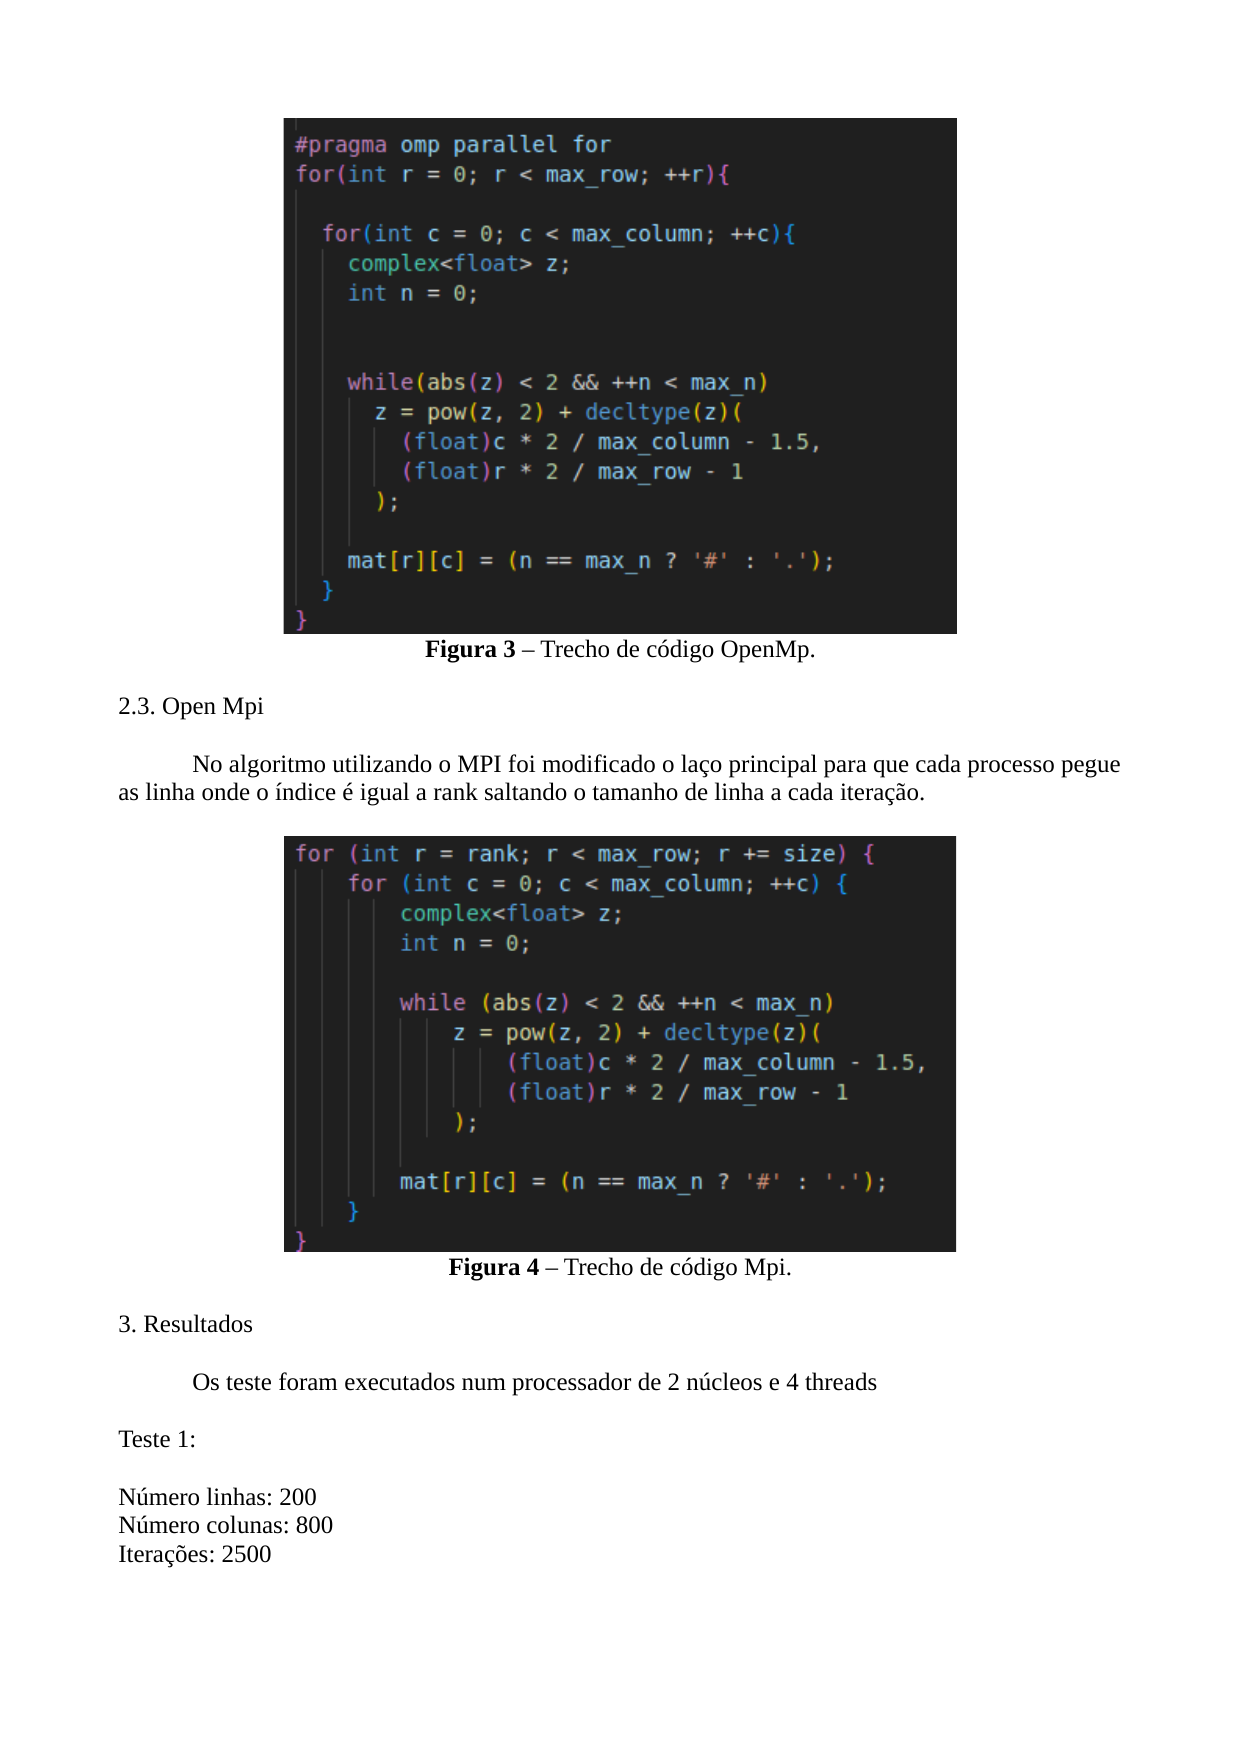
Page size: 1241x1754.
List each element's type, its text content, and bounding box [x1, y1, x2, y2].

text No algoritmo utilizando o MPI foi modificado o laço principal para que cada processo pegue as linha onde o índice é igual a rank saltando o tamanho de linha a cada iteração. [118, 749, 1122, 806]
text Figura 4 – Trecho de código Mpi. [118, 836, 1122, 1280]
text 3. Resultados [118, 1309, 1122, 1338]
text 2.3. Open Mpi [118, 691, 1122, 720]
text Os teste foram executados num processador de 2 núcleos e 4 threads [118, 1367, 1122, 1395]
text Iterações: 2500 [118, 1539, 1122, 1568]
text Número linhas: 200 [118, 1482, 1122, 1510]
picture [283, 118, 957, 634]
text Teste 1: [118, 1424, 1122, 1453]
text Número colunas: 800 [118, 1510, 1122, 1539]
text Figura 3 – Trecho de código OpenMp. [118, 118, 1122, 662]
picture [284, 836, 957, 1252]
